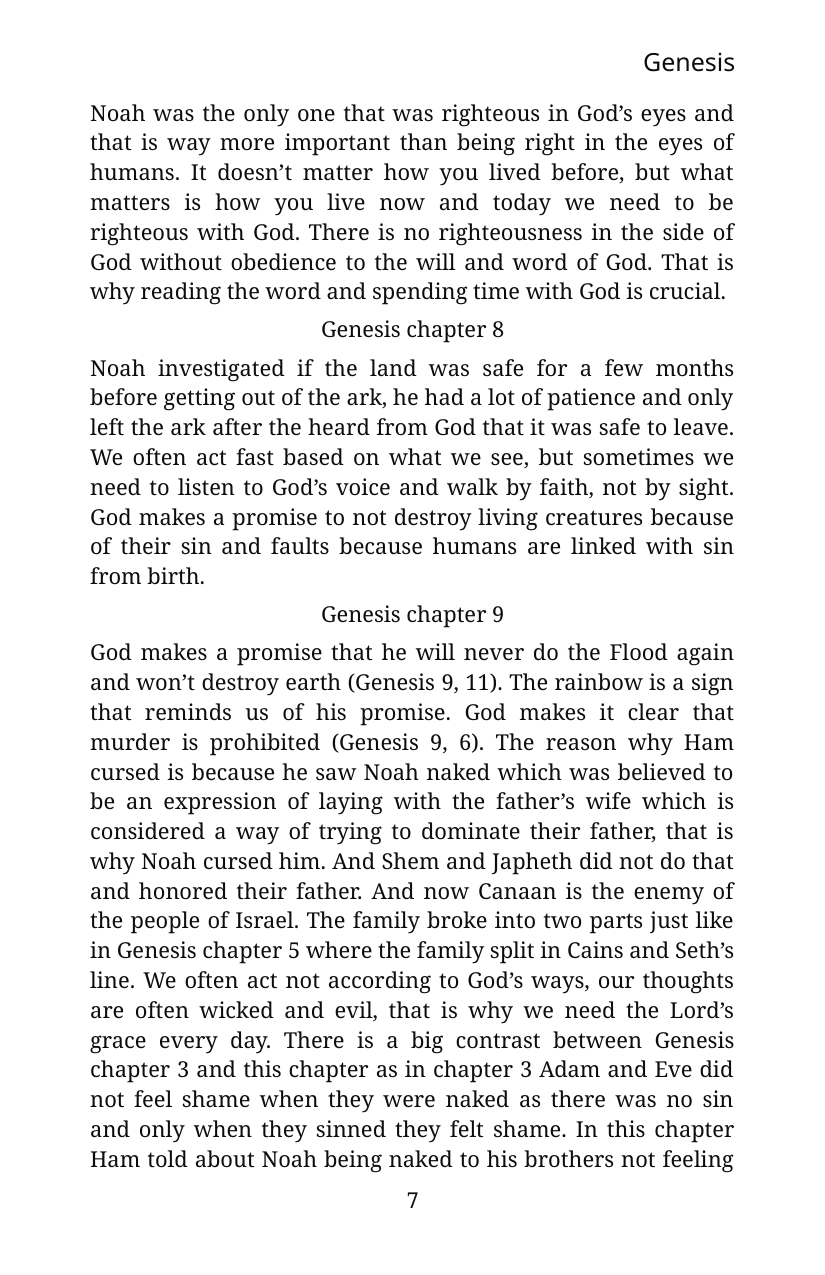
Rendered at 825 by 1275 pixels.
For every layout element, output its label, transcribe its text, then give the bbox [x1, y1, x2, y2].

text Genesis chapter 8 [90, 314, 735, 344]
text God makes a promise that he will never do the Flood again and won’t destroy earth (Genesis 9, 11). The rainbow is a sign that reminds us of his promise. God makes it clear that murder is prohibited (Genesis 9, 6). The reason why Ham cursed is because he saw Noah naked which was believed to be an expression of laying with the father’s wife which is considered a way of trying to dominate their father, that is why Noah cursed him. And Shem and Japheth did not do that and honored their father. And now Canaan is the enemy of the people of Israel. The family broke into two parts just like in Genesis chapter 5 where the family split in Cains and Seth’s line. We often act not according to God’s ways, our thoughts are often wicked and evil, that is why we need the Lord’s grace every day. There is a big contrast between Genesis chapter 3 and this chapter as in chapter 3 Adam and Eve did not feel shame when they were naked as there was no sin and only when they sinned they felt shame. In this chapter Ham told about Noah being naked to his brothers not feeling [90, 637, 735, 1173]
text Noah investigated if the land was safe for a few months before getting out of the ark, he had a lot of patience and only left the ark after the heard from God that it was safe to leave. We often act fast based on what we see, but sometimes we need to listen to God’s voice and walk by faith, not by sight. God makes a promise to not destroy living creatures because of their sin and faults because humans are linked with sin from birth. [90, 352, 735, 591]
text Noah was the only one that was righteous in God’s eyes and that is way more important than being right in the eyes of humans. It doesn’t matter how you lived before, but what matters is how you live now and today we need to be righteous with God. There is no righteousness in the side of God without obedience to the will and word of God. That is why reading the word and spending time with God is crucial. [90, 97, 735, 306]
text Genesis chapter 9 [90, 599, 735, 629]
